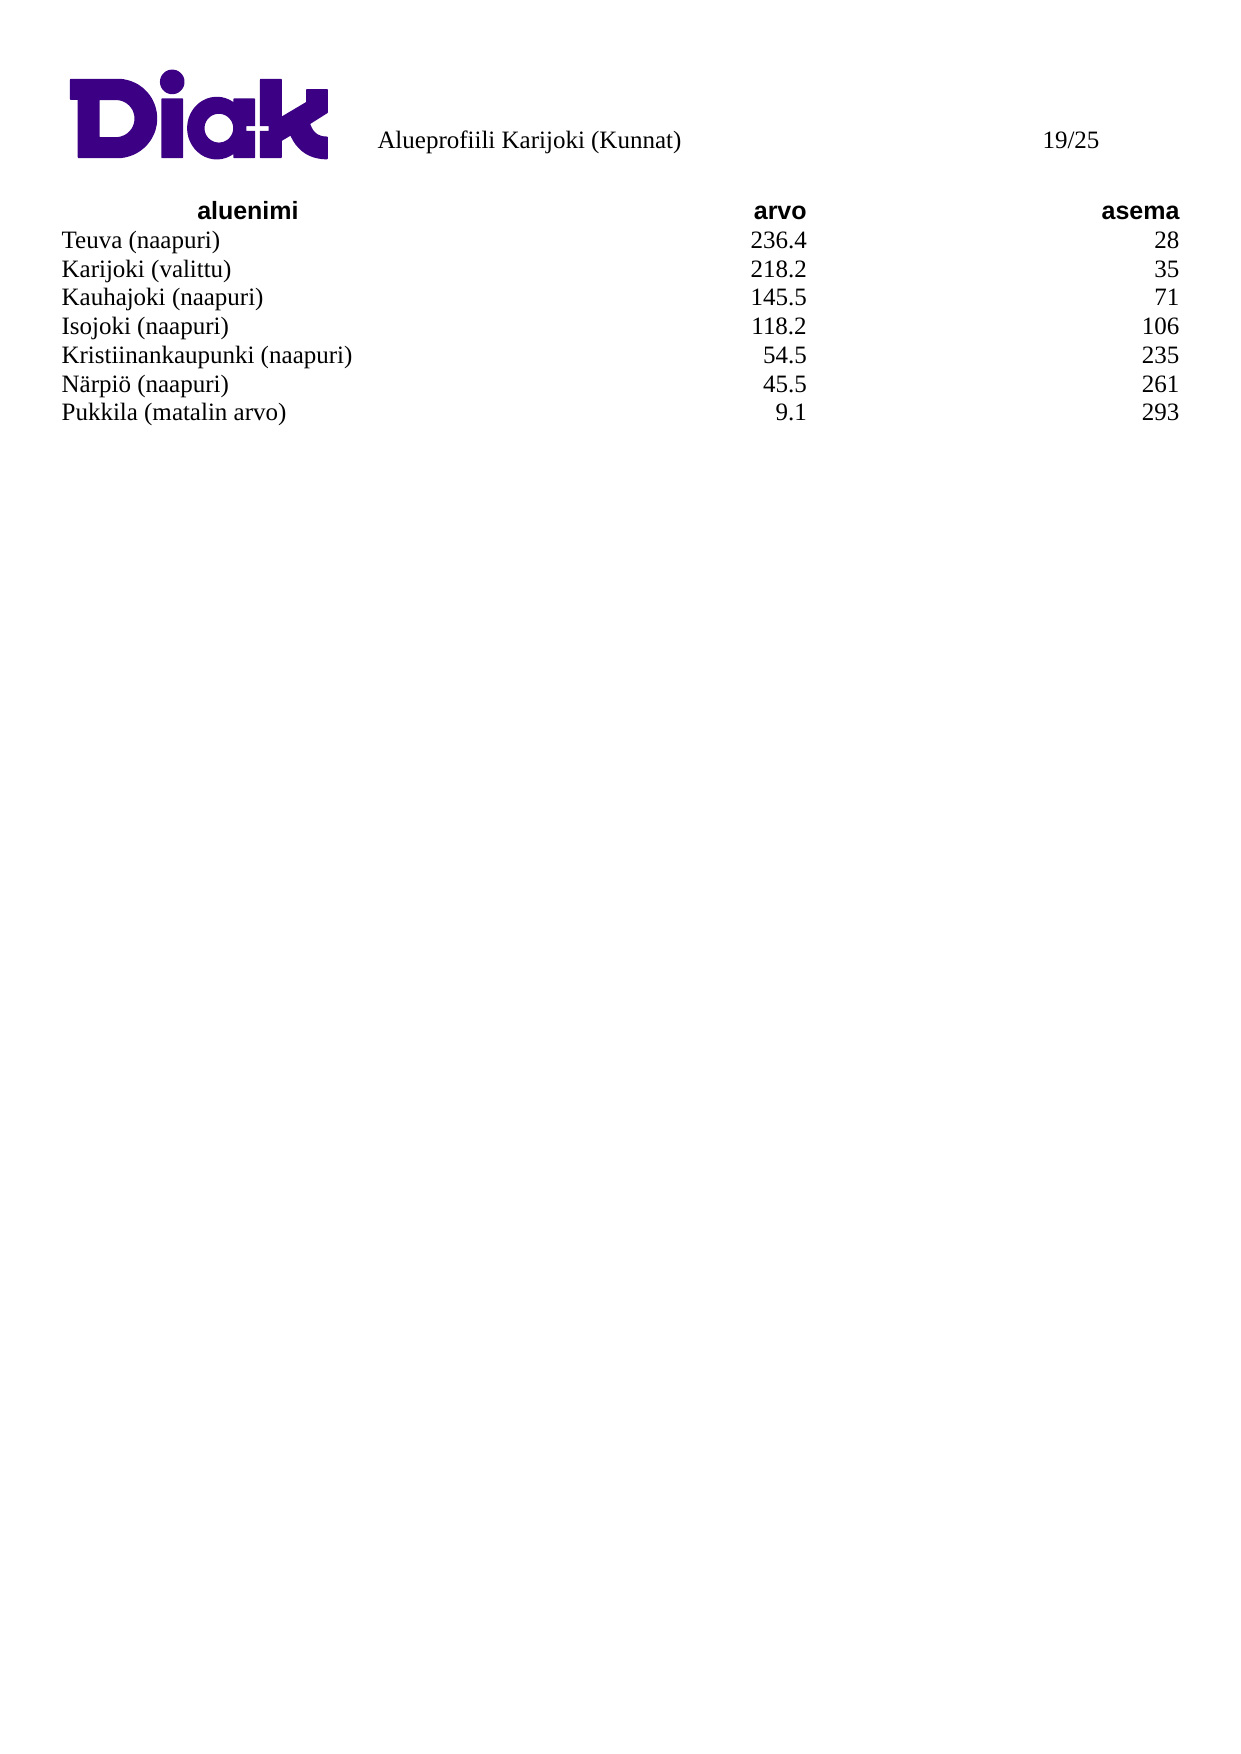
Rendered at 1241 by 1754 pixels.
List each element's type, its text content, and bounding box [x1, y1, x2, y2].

table_cell 218.2 [434, 254, 806, 282]
table_cell 293 [806, 398, 1179, 426]
table_cell 106 [806, 311, 1179, 340]
table_cell Kristiinankaupunki (naapuri) [61, 340, 434, 369]
table_cell 45.5 [434, 369, 806, 397]
table_cell 54.5 [434, 340, 806, 369]
table_cell 35 [806, 254, 1179, 282]
table_header aluenimi [61, 196, 434, 225]
table_cell 145.5 [434, 283, 806, 311]
table_cell Pukkila (matalin arvo) [61, 398, 434, 426]
table_cell 235 [806, 340, 1179, 369]
table_cell Närpiö (naapuri) [61, 369, 434, 397]
table_cell Isojoki (naapuri) [61, 311, 434, 340]
table_cell 71 [806, 283, 1179, 311]
table_cell 118.2 [434, 311, 806, 340]
table_cell Teuva (naapuri) [61, 225, 434, 254]
table_cell Karijoki (valittu) [61, 254, 434, 282]
table_cell Kauhajoki (naapuri) [61, 283, 434, 311]
table_header arvo [434, 196, 806, 225]
table_cell 28 [806, 225, 1179, 254]
table_cell 261 [806, 369, 1179, 397]
table_header asema [806, 196, 1179, 225]
table_cell 9.1 [434, 398, 806, 426]
table_cell 236.4 [434, 225, 806, 254]
